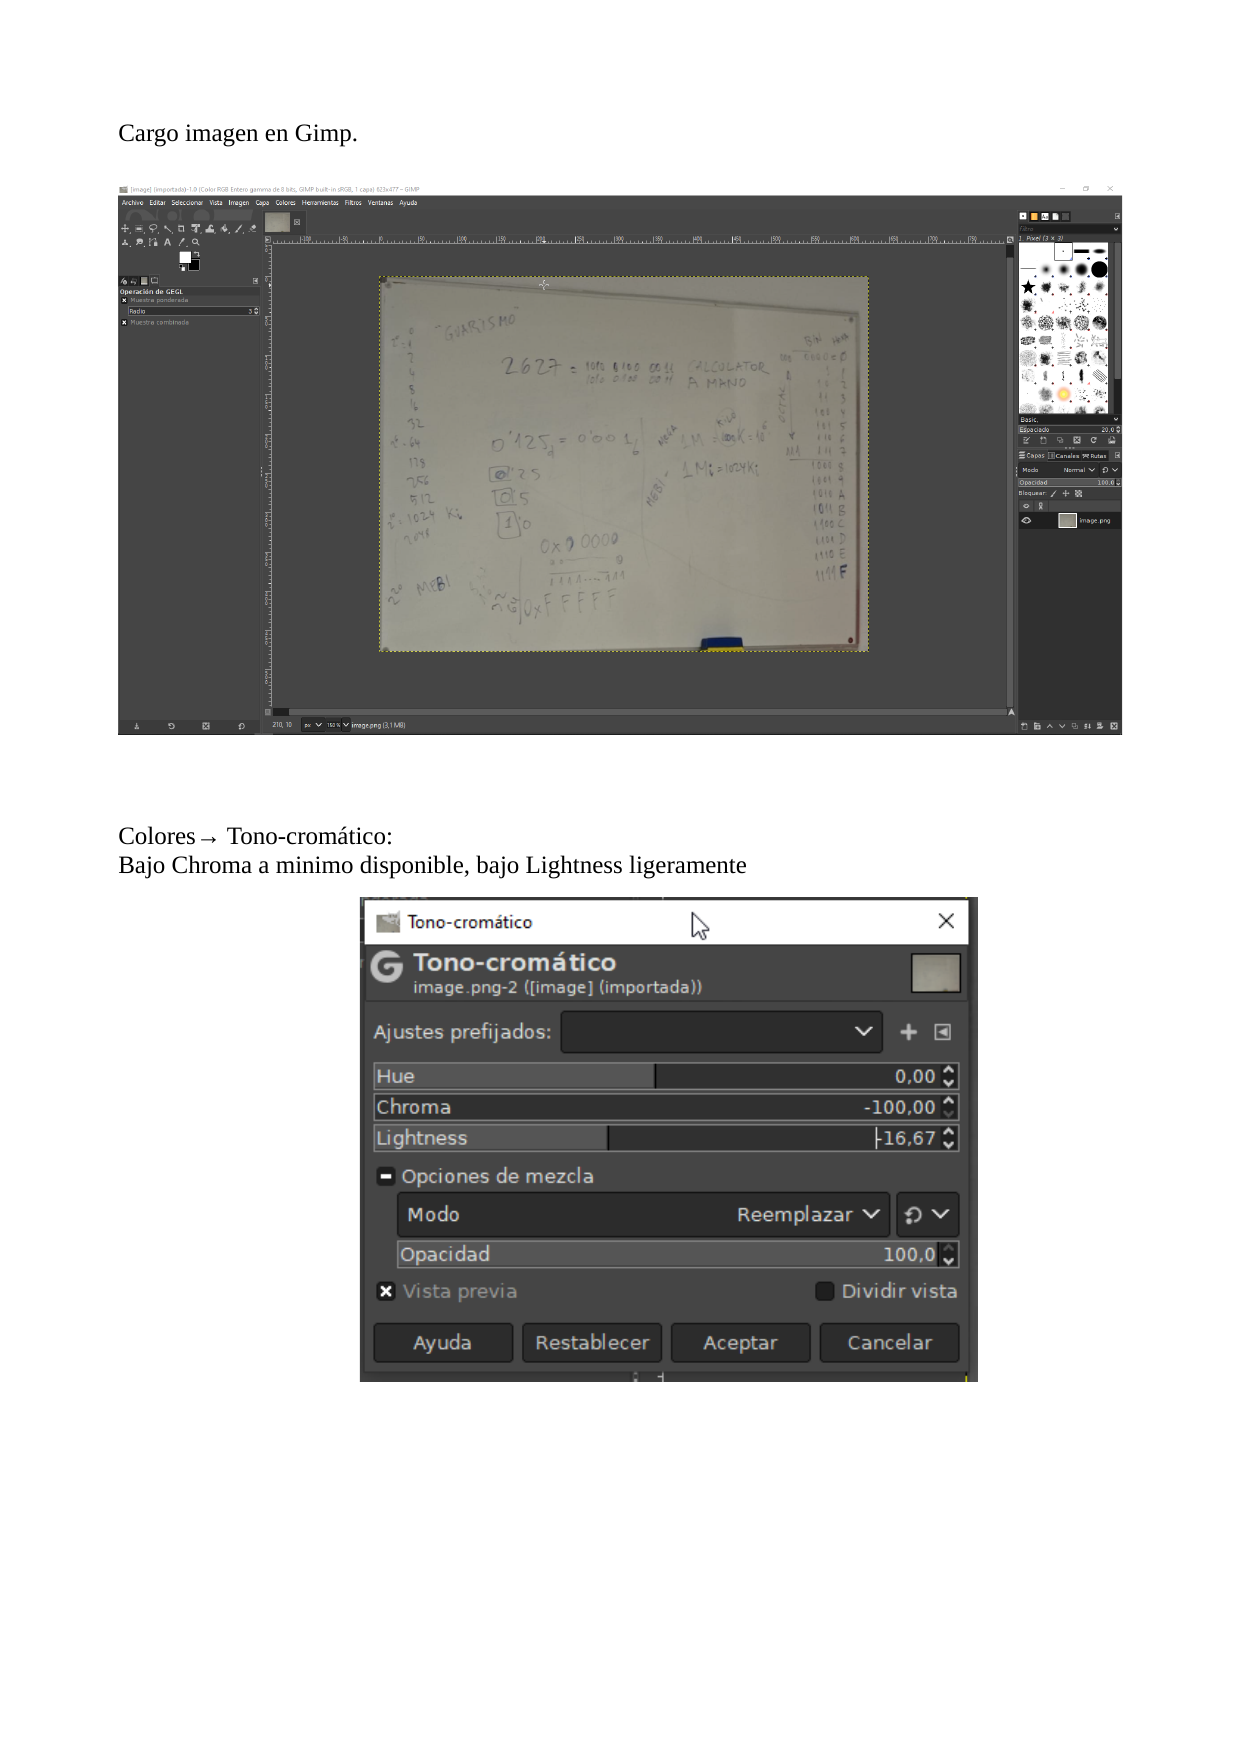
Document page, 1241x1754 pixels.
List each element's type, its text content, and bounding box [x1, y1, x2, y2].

text Cargo imagen en Gimp. [118, 118, 1122, 147]
text Bajo Chroma a minimo disponible, bajo Lightness ligeramente [118, 850, 1122, 878]
picture [359, 897, 978, 1382]
picture [118, 184, 1123, 735]
text Colores→ Tono-cromático: [118, 821, 1122, 850]
